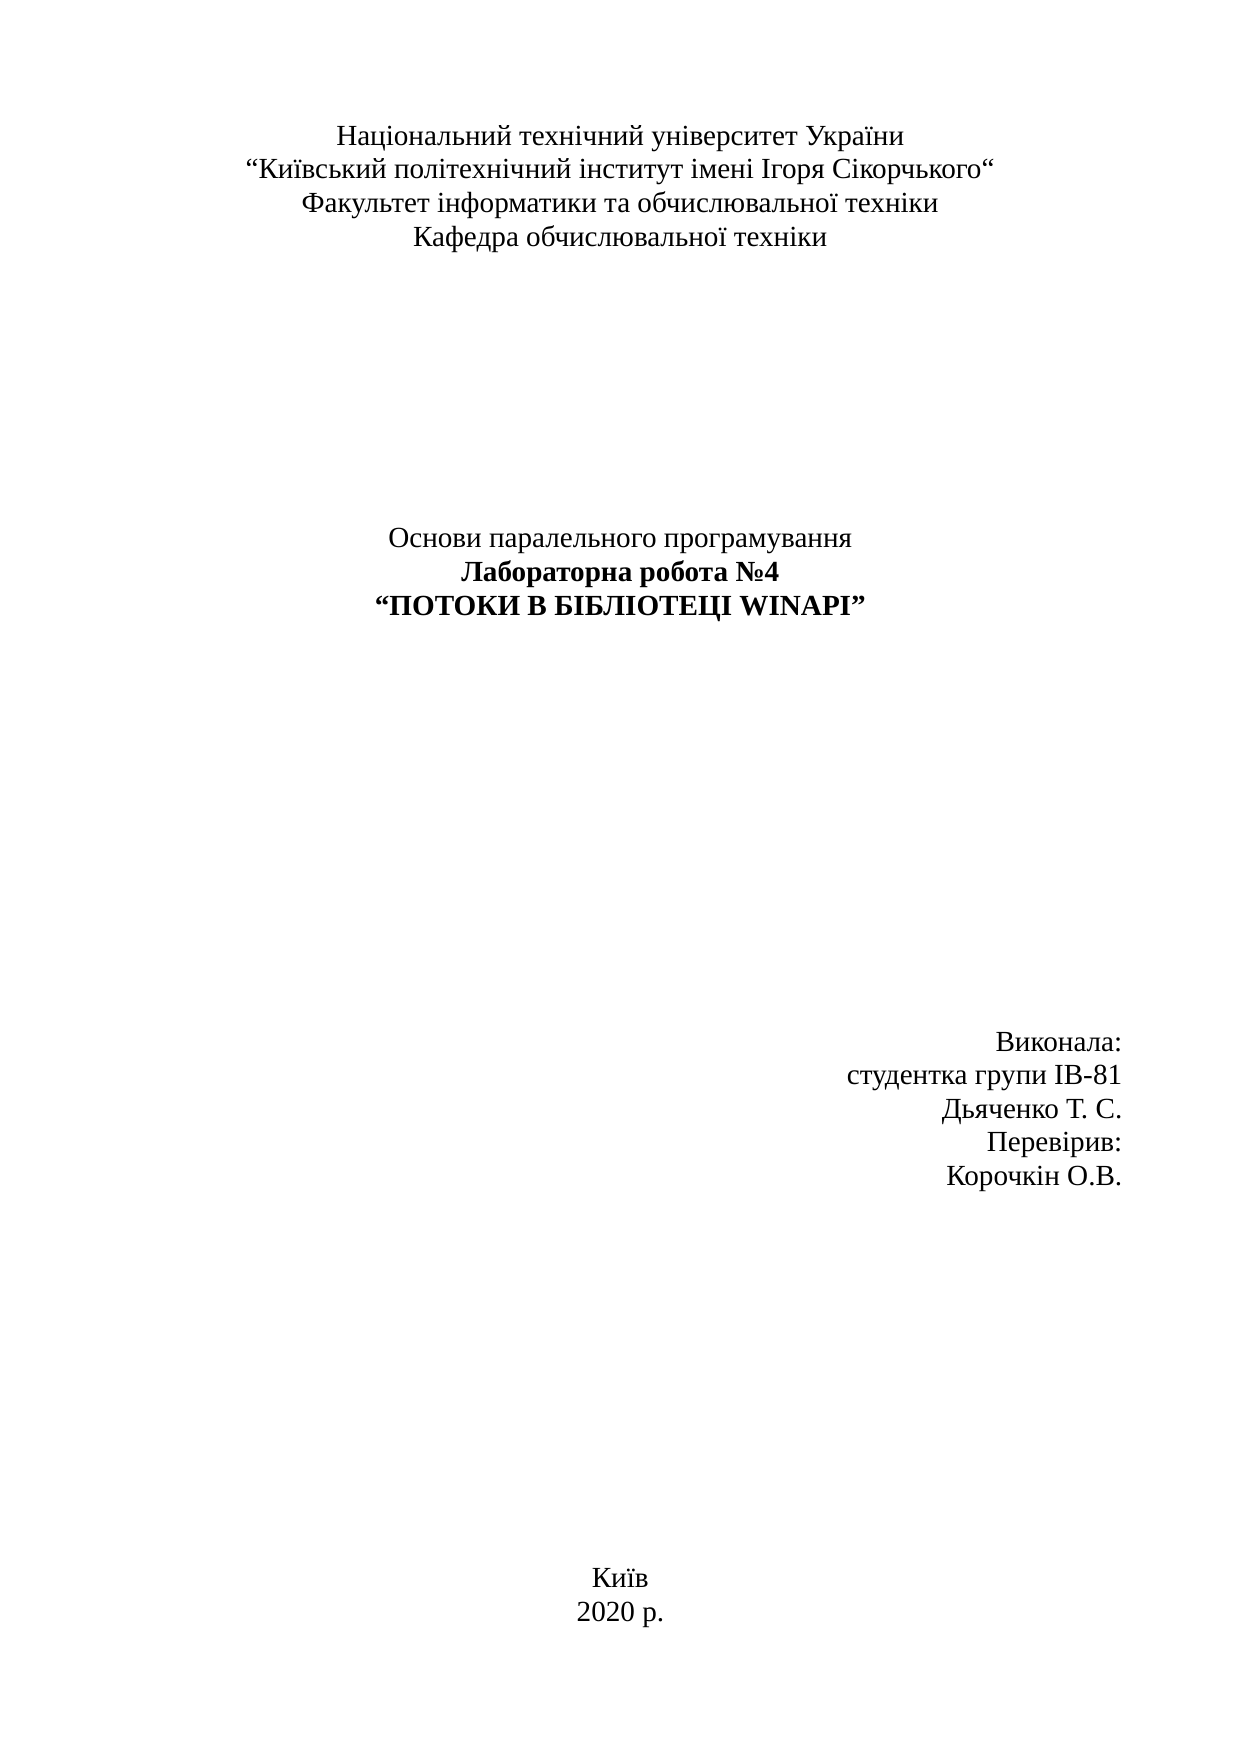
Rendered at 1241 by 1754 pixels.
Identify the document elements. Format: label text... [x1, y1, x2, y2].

text Перевірив: [118, 1124, 1122, 1158]
text Лабораторна робота №4 [118, 554, 1122, 588]
text Виконала: [118, 1024, 1122, 1057]
text Факультет інформатики та обчислювальної техніки [118, 185, 1122, 219]
text Дьяченко Т. С. [118, 1091, 1122, 1124]
text “ПОТОКИ В БІБЛІОТЕЦІ WINАРІ” [118, 588, 1122, 621]
text студентка групи ІВ-81 [118, 1057, 1122, 1091]
text Київ [118, 1560, 1122, 1594]
text “Київський політехнічний інститут імені Ігоря Сікорчького“ [118, 152, 1122, 185]
text 2020 р. [118, 1594, 1122, 1627]
text Кафедра обчислювальної техніки [118, 219, 1122, 252]
text Основи паралельного програмування [118, 521, 1122, 554]
text Корочкін О.В. [118, 1158, 1122, 1191]
text Національний технічний університет України [118, 118, 1122, 152]
